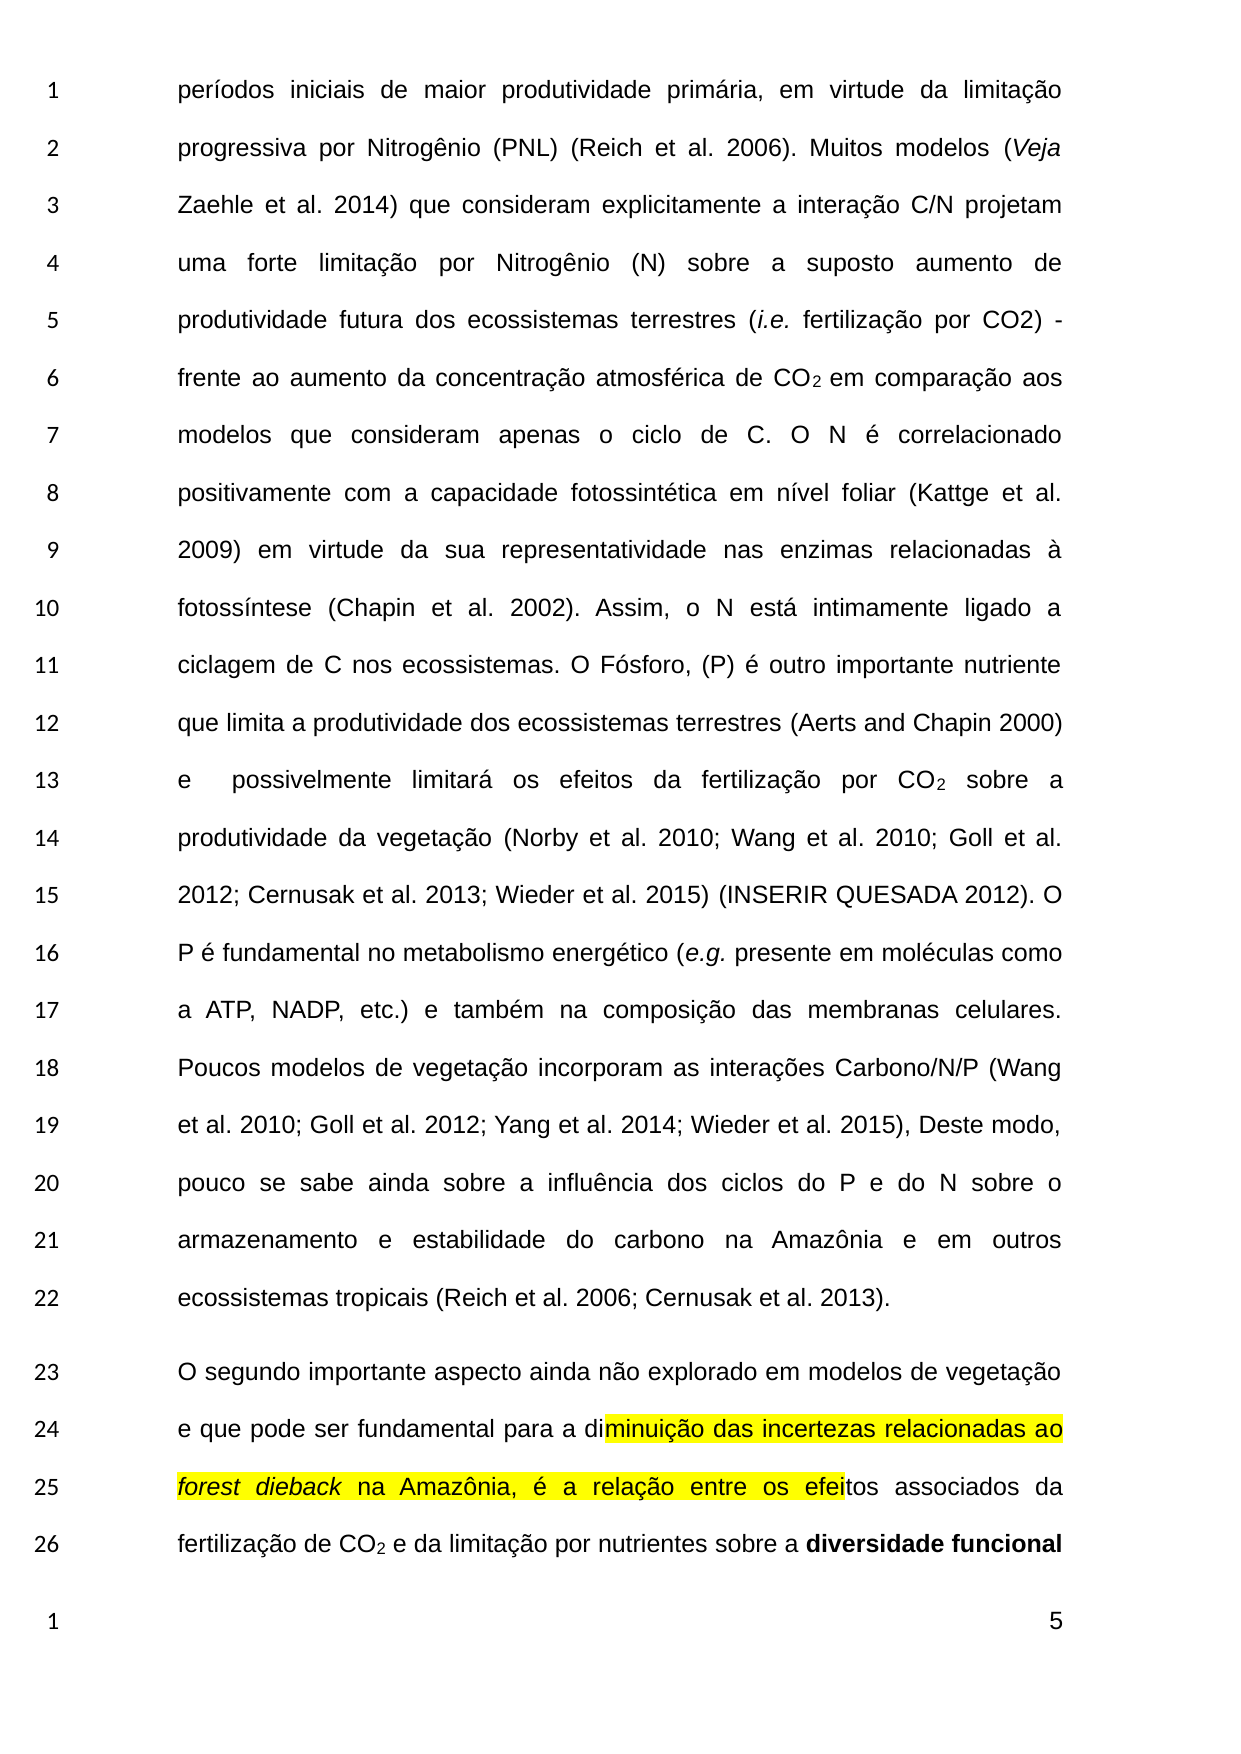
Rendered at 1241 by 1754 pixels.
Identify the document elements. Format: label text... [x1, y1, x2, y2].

text períodos iniciais de maior produtividade primária, em virtude da limitação progressiva por Nitrogênio (PNL) (Reich et al. 2006). Muitos modelos (Veja Zaehle et al. 2014⁠) que consideram explicitamente a interação C/N projetam uma forte limitação por Nitrogênio (N) sobre a suposto aumento de produtividade futura dos ecossistemas terrestres (i.e. fertilização por CO2) - frente ao aumento da concentração atmosférica de CO2 em comparação aos modelos que consideram apenas o ciclo de C. O N é correlacionado positivamente com a capacidade fotossintética em nível foliar (Kattge et al. 2009) em virtude da sua representatividade nas enzimas relacionadas à fotossíntese (Chapin et al. 2002). Assim, o N está intimamente ligado a ciclagem de C nos ecossistemas. O Fósforo, (P) é outro importante nutriente que limita a produtividade dos ecossistemas terrestres (Aerts and Chapin 2000)⁠ e possivelmente limitará os efeitos da fertilização por CO2 sobre a produtividade da vegetação (Norby et al. 2010; Wang et al. 2010; Goll et al. 2012; Cernusak et al. 2013; Wieder et al. 2015)⁠ (INSERIR QUESADA 2012). O P é fundamental no metabolismo energético (e.g. presente em moléculas como a ATP, NADP, etc.) e também na composição das membranas celulares. Poucos modelos de vegetação incorporam as interações Carbono/N/P (Wang et al. 2010; Goll et al. 2012; Yang et al. 2014; Wieder et al. 2015), Deste modo, pouco se sabe ainda sobre a influência dos ciclos do P e do N sobre o armazenamento e estabilidade do carbono na Amazônia e em outros ecossistemas tropicais (Reich et al. 2006; Cernusak et al. 2013). [177, 75, 1063, 1311]
text O segundo importante aspecto ainda não explorado em modelos de vegetação e que pode ser fundamental para a diminuição das incertezas relacionadas ao forest dieback na Amazônia, é a relação entre os efeitos associados da fertilização de CO2 e da limitação por nutrientes sobre a diversidade funcional [177, 1357, 1063, 1558]
